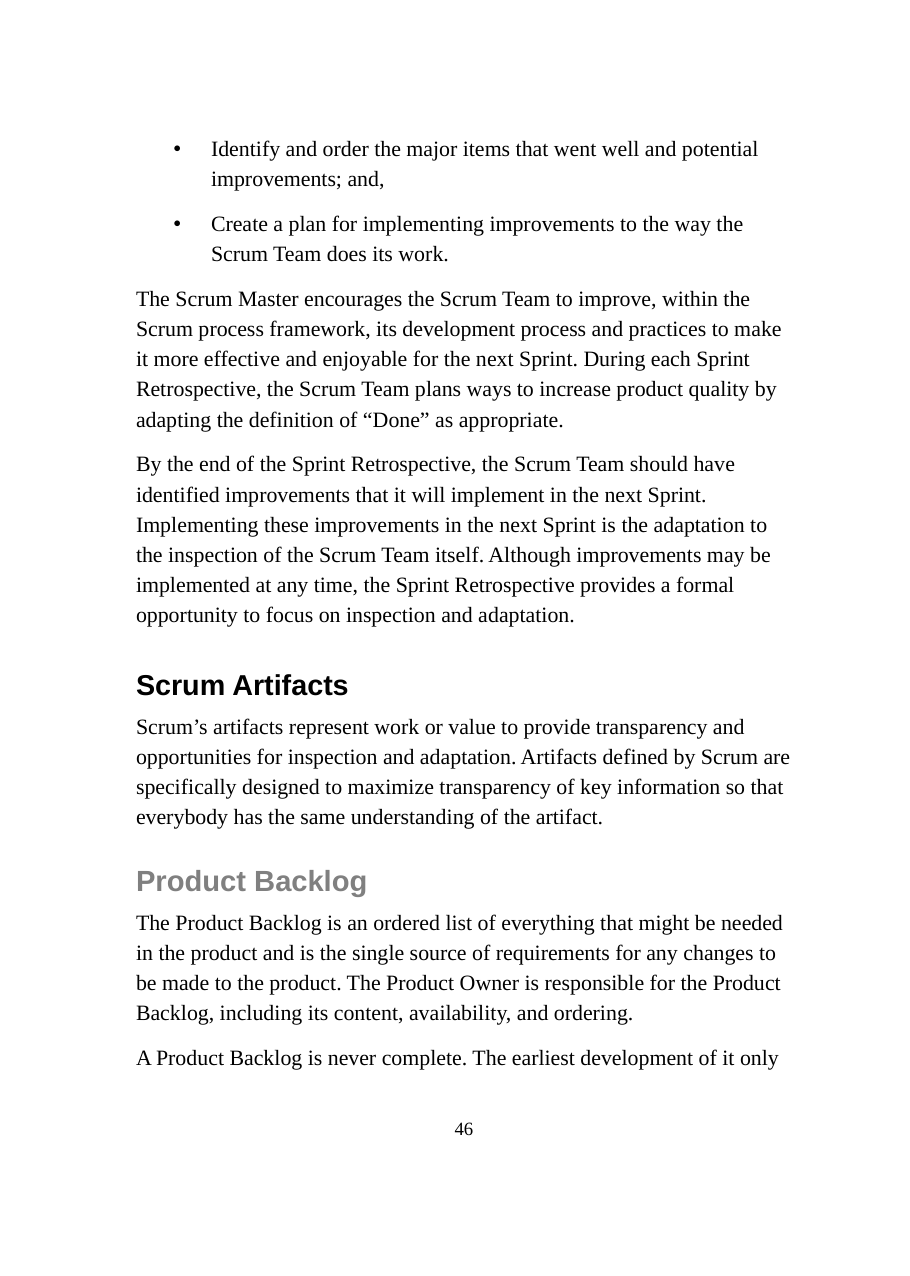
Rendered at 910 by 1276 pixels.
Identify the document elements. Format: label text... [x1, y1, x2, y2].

text The Product Backlog is an ordered list of everything that might be needed in the product and is the single source of requirements for any changes to be made to the product. The Product Owner is responsible for the Product Backlog, including its content, availability, and ordering. [136, 910, 791, 1026]
text A Product Backlog is never complete. The earliest development of it only [136, 1045, 791, 1070]
subtitle Scrum Artifacts [136, 668, 791, 701]
text By the end of the Sprint Retrospective, the Scrum Team should have identified improvements that it will implement in the next Sprint. Implementing these improvements in the next Sprint is the adaptation to the inspection of the Scrum Team itself. Although improvements may be implemented at any time, the Sprint Retrospective provides a formal opportunity to focus on inspection and adaptation. [136, 451, 791, 628]
list Create a plan for implementing improvements to the way the Scrum Team does its work. [173, 211, 791, 266]
text Scrum’s artifacts represent work or value to provide transparency and opportunities for inspection and adaptation. Artifacts defined by Scrum are specifically designed to maximize transparency of key information so that everybody has the same understanding of the artifact. [136, 714, 791, 829]
text The Scrum Master encourages the Scrum Team to improve, within the Scrum process framework, its development process and practices to make it more effective and enjoyable for the next Sprint. During each Sprint Retrospective, the Scrum Team plans ways to increase product quality by adapting the definition of “Done” as appropriate. [136, 286, 791, 432]
subtitle Product Backlog [136, 864, 791, 897]
list Identify and order the major items that went well and potential improvements; and, [173, 136, 791, 191]
